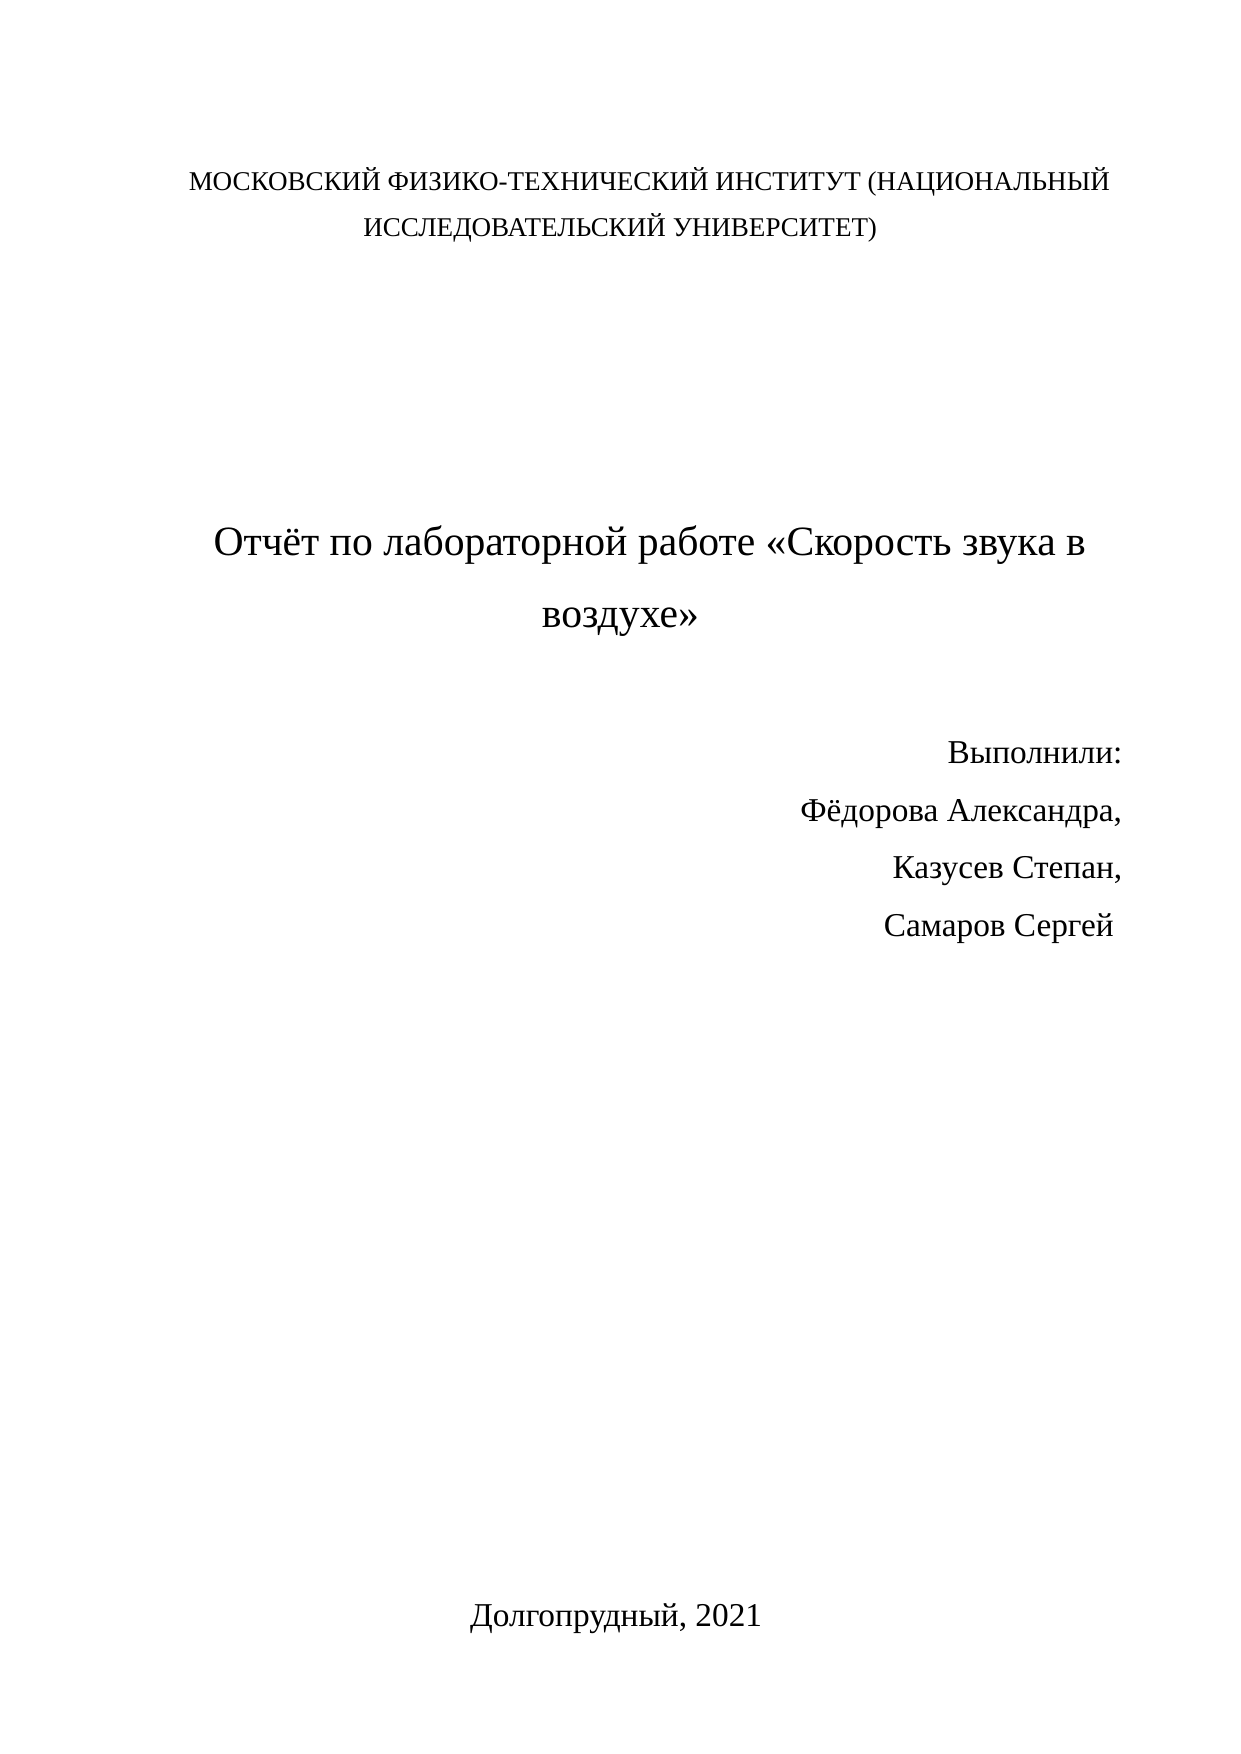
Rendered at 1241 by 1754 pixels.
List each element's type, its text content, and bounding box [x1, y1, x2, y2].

text Самаров Сергей [118, 905, 1122, 943]
text Фёдорова Александра, [118, 790, 1122, 828]
text МОСКОВСКИЙ ФИЗИКО-ТЕХНИЧЕСКИЙ ИНСТИТУТ (НАЦИОНАЛЬНЫЙ ИССЛЕДОВАТЕЛЬСКИЙ УНИВЕРСИТЕТ) [118, 165, 1122, 243]
text Отчёт по лабораторной работе «Скорость звука в воздухе» [118, 517, 1122, 637]
text Выполнили: [118, 732, 1122, 771]
text Долгопрудный, 2021 [118, 1595, 1122, 1633]
text Казусев Степан, [118, 847, 1122, 886]
